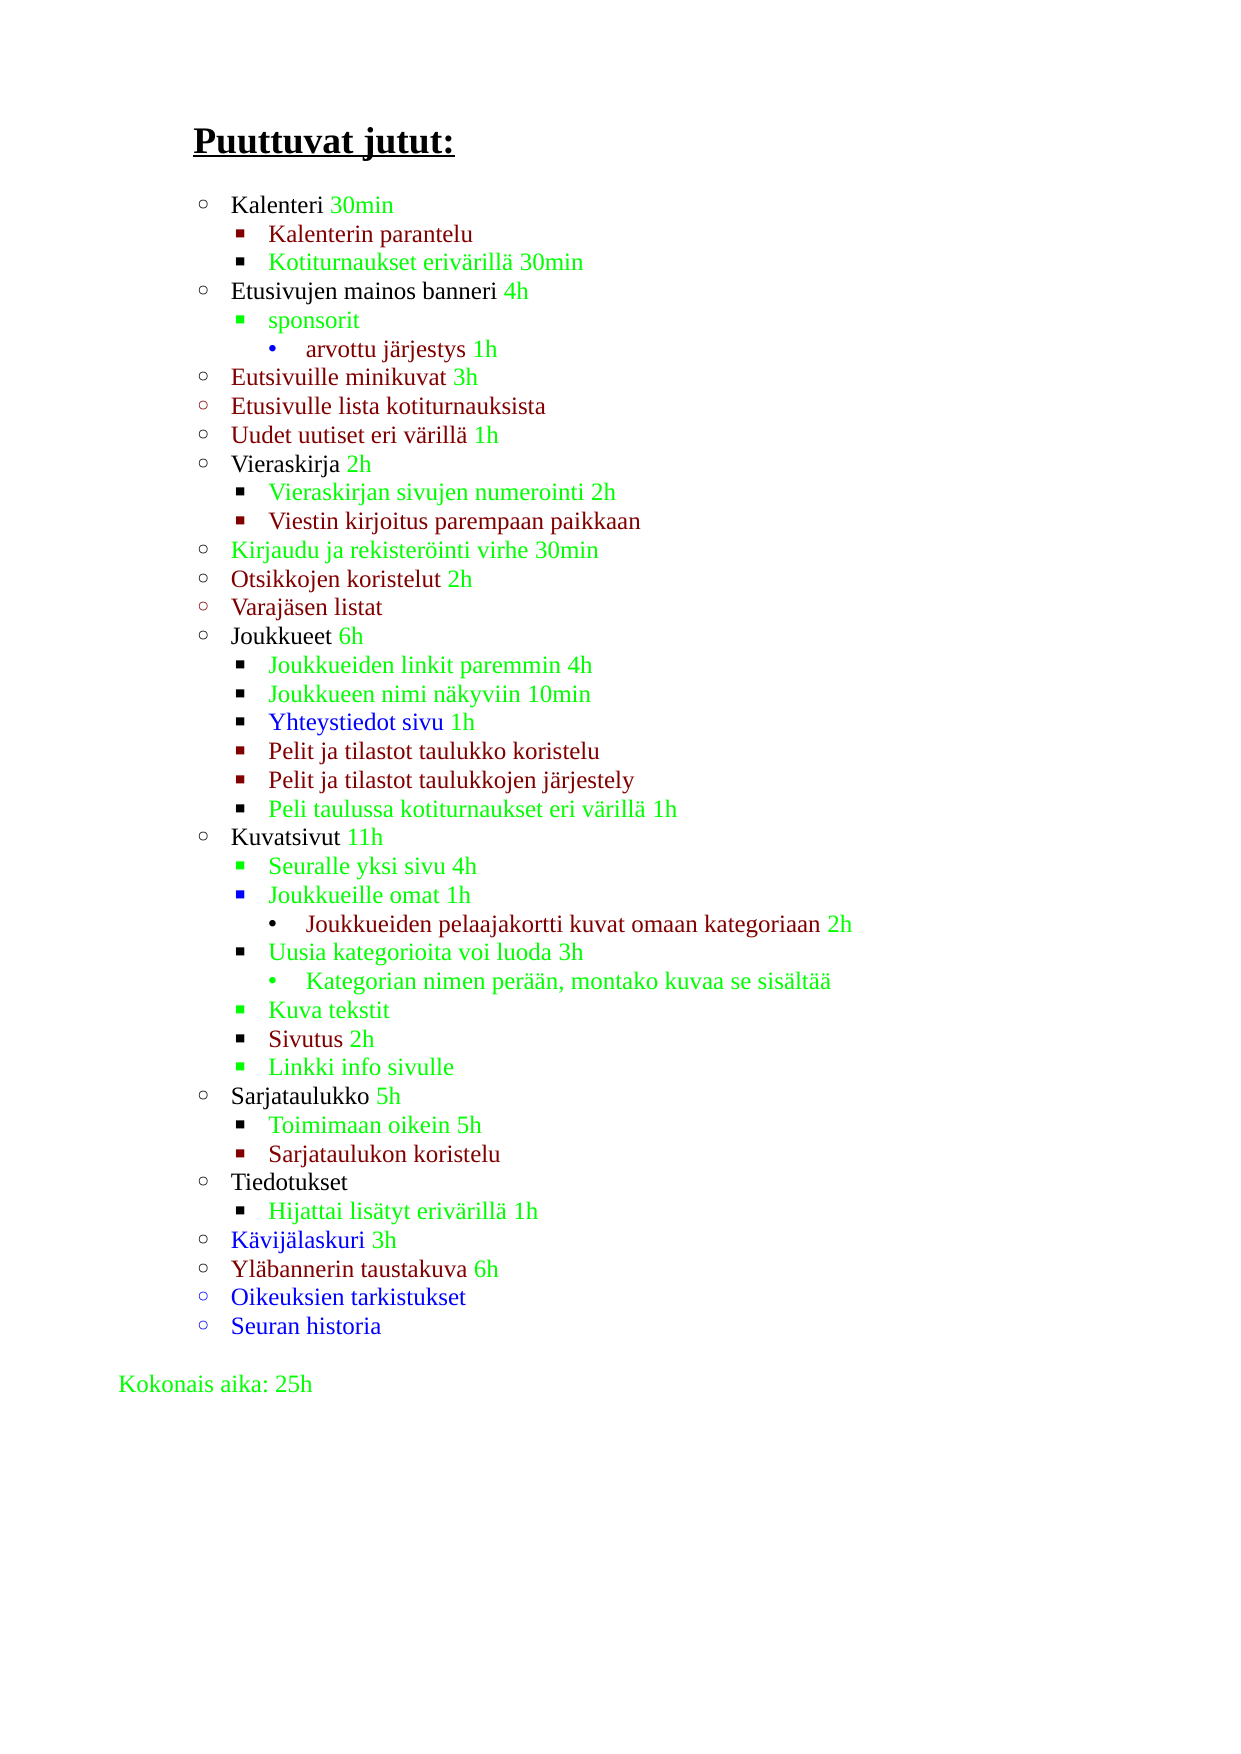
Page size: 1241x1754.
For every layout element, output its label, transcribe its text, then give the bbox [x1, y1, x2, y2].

list Kalenteri 30min [193, 190, 1122, 219]
text Kokonais aika: 25h [118, 1369, 1122, 1397]
list Kalenterin parantelu [231, 219, 1122, 247]
list Peli taulussa kotiturnaukset eri värillä 1h [231, 794, 1122, 822]
list Sarjataulukon koristelu [231, 1139, 1122, 1167]
list Seuran historia [193, 1311, 1122, 1340]
list Sivutus 2h [231, 1024, 1122, 1052]
list Kirjaudu ja rekisteröinti virhe 30min [193, 535, 1122, 564]
list Pelit ja tilastot taulukkojen järjestely [231, 765, 1122, 794]
list Otsikkojen koristelut 2h [193, 564, 1122, 592]
list Linkki info sivulle [231, 1052, 1122, 1081]
list Kuvatsivut 11h [193, 822, 1122, 851]
list Kategorian nimen perään, montako kuvaa se sisältää [268, 966, 1122, 995]
list Yläbannerin taustakuva 6h [193, 1254, 1122, 1282]
list Kotiturnaukset erivärillä 30min [231, 247, 1122, 276]
list Yhteystiedot sivu 1h [231, 707, 1122, 736]
list Tiedotukset [193, 1167, 1122, 1196]
list Varajäsen listat [193, 592, 1122, 621]
list Pelit ja tilastot taulukko koristelu [231, 736, 1122, 765]
list Puuttuvat jutut: [156, 118, 1122, 161]
list Hijattai lisätyt erivärillä 1h [231, 1196, 1122, 1225]
list Joukkueiden linkit paremmin 4h [231, 650, 1122, 679]
list Oikeuksien tarkistukset [193, 1282, 1122, 1311]
list sponsorit [231, 305, 1122, 334]
list Eutsivuille minikuvat 3h [193, 362, 1122, 391]
list Joukkueille omat 1h [231, 880, 1122, 909]
list Etusivujen mainos banneri 4h [193, 276, 1122, 305]
list Kuva tekstit [231, 995, 1122, 1024]
list arvottu järjestys 1h [268, 334, 1122, 362]
list Viestin kirjoitus parempaan paikkaan [231, 506, 1122, 535]
list Toimimaan oikein 5h [231, 1110, 1122, 1139]
list Vieraskirja 2h [193, 449, 1122, 477]
list Uudet uutiset eri värillä 1h [193, 420, 1122, 449]
list Joukkueet 6h [193, 621, 1122, 650]
list Vieraskirjan sivujen numerointi 2h [231, 477, 1122, 506]
list Joukkueiden pelaajakortti kuvat omaan kategoriaan 2h [268, 909, 1122, 937]
list Sarjataulukko 5h [193, 1081, 1122, 1110]
list Joukkueen nimi näkyviin 10min [231, 679, 1122, 707]
list Kävijälaskuri 3h [193, 1225, 1122, 1254]
list Etusivulle lista kotiturnauksista [193, 391, 1122, 420]
list Uusia kategorioita voi luoda 3h [231, 937, 1122, 966]
list Seuralle yksi sivu 4h [231, 851, 1122, 880]
